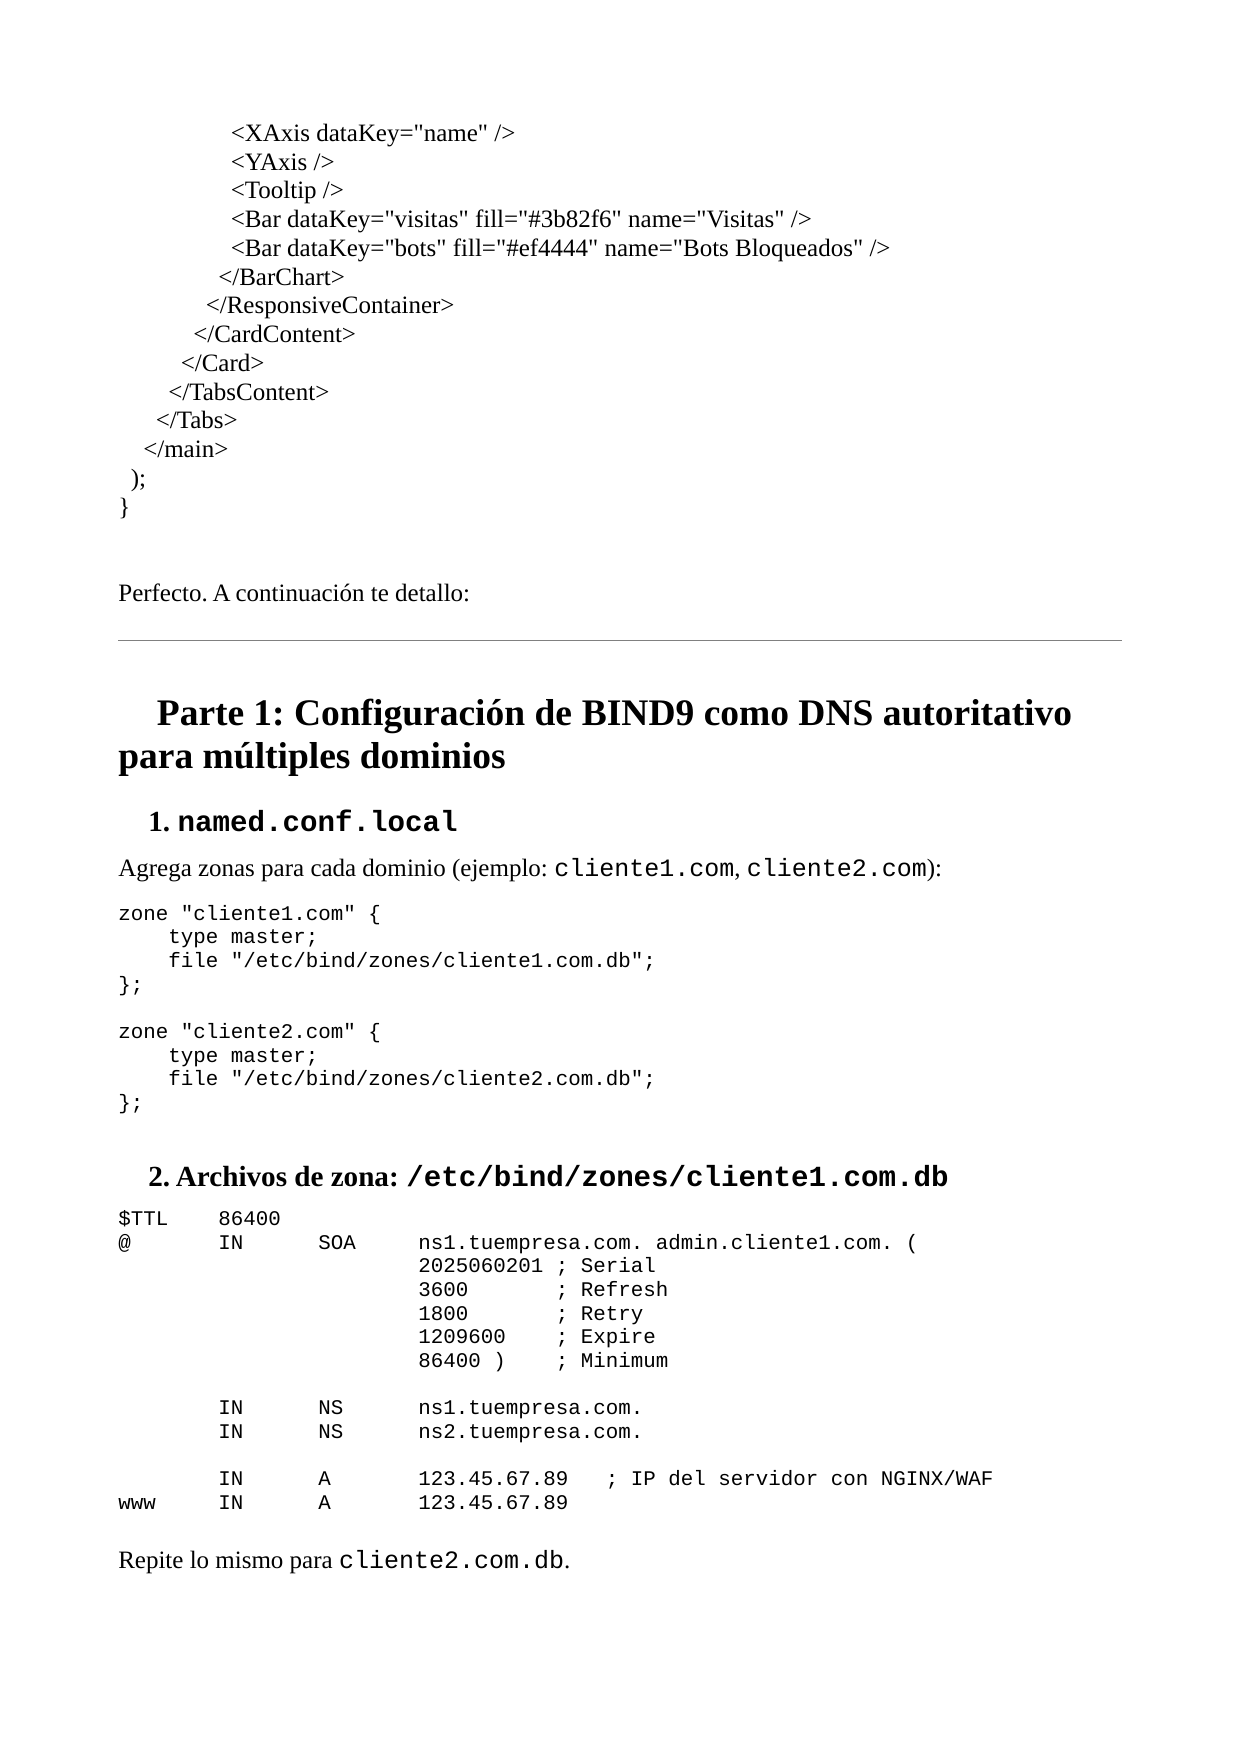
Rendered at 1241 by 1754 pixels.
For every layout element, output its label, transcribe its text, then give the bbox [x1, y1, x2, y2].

text IN A 123.45.67.89 ; IP del servidor con NGINX/WAF [118, 1468, 1122, 1492]
text file "/etc/bind/zones/cliente1.com.db"; [118, 950, 1122, 974]
subtitle 📁 2. Archivos de zona: /etc/bind/zones/cliente1.com.db [118, 1159, 1122, 1196]
text 2025060201 ; Serial [118, 1255, 1122, 1279]
subtitle ✅ Parte 1: Configuración de BIND9 como DNS autoritativo para múltiples dominios [118, 691, 1122, 777]
text Agrega zonas para cada dominio (ejemplo: cliente1.com, cliente2.com): [118, 853, 1122, 883]
text type master; [118, 1044, 1122, 1068]
text @ IN SOA ns1.tuempresa.com. admin.cliente1.com. ( [118, 1232, 1122, 1255]
text }; [118, 974, 1122, 997]
text 86400 ) ; Minimum [118, 1350, 1122, 1374]
subtitle 📄 1. named.conf.local [118, 804, 1122, 840]
text Repite lo mismo para cliente2.com.db. [118, 1545, 1122, 1576]
text <XAxis dataKey="name" /> <YAxis /> <Tooltip /> <Bar dataKey="visitas" fill="#3b82f6" name="Visitas" /> <Bar dataKey="bots" fill="#ef4444" name="Bots Bloqueados" /> </BarChart> </ResponsiveContainer> </CardContent> </Card> </TabsContent> </Tabs> </main> ); } [118, 118, 1122, 549]
text 3600 ; Refresh [118, 1279, 1122, 1303]
text }; [118, 1092, 1122, 1116]
text Perfecto. A continuación te detallo: [118, 578, 1122, 607]
text IN NS ns1.tuempresa.com. [118, 1397, 1122, 1421]
text IN NS ns2.tuempresa.com. [118, 1421, 1122, 1444]
text www IN A 123.45.67.89 [118, 1492, 1122, 1516]
text 1209600 ; Expire [118, 1326, 1122, 1350]
text type master; [118, 926, 1122, 950]
text 1800 ; Retry [118, 1303, 1122, 1326]
text $TTL 86400 [118, 1208, 1122, 1232]
text file "/etc/bind/zones/cliente2.com.db"; [118, 1068, 1122, 1092]
text zone "cliente2.com" { [118, 1021, 1122, 1044]
text zone "cliente1.com" { [118, 903, 1122, 926]
